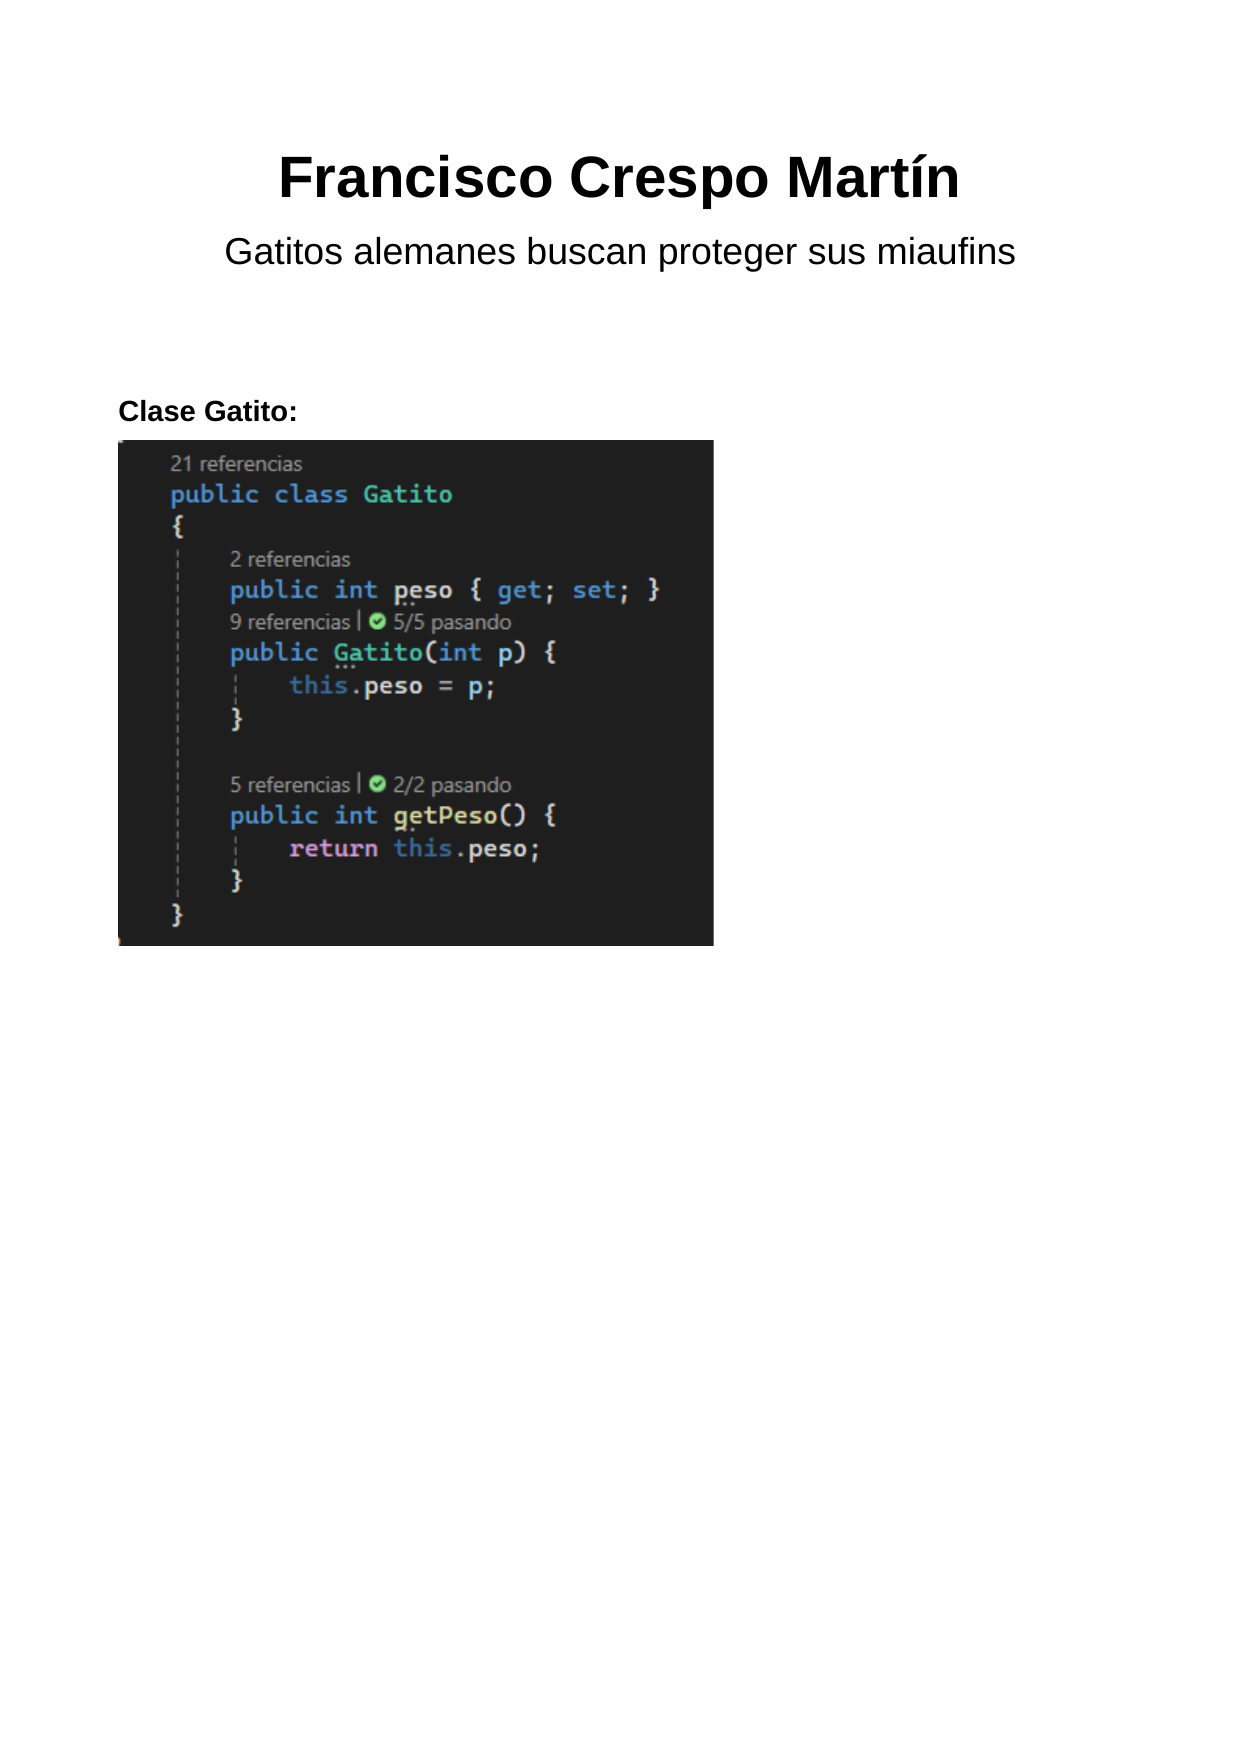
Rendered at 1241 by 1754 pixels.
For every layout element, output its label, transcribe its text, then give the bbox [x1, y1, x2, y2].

subtitle Clase Gatito: [118, 394, 1122, 428]
subtitle Gatitos alemanes buscan proteger sus miaufins [118, 229, 1122, 272]
picture [118, 440, 714, 946]
title Francisco Crespo Martín [118, 143, 1122, 210]
